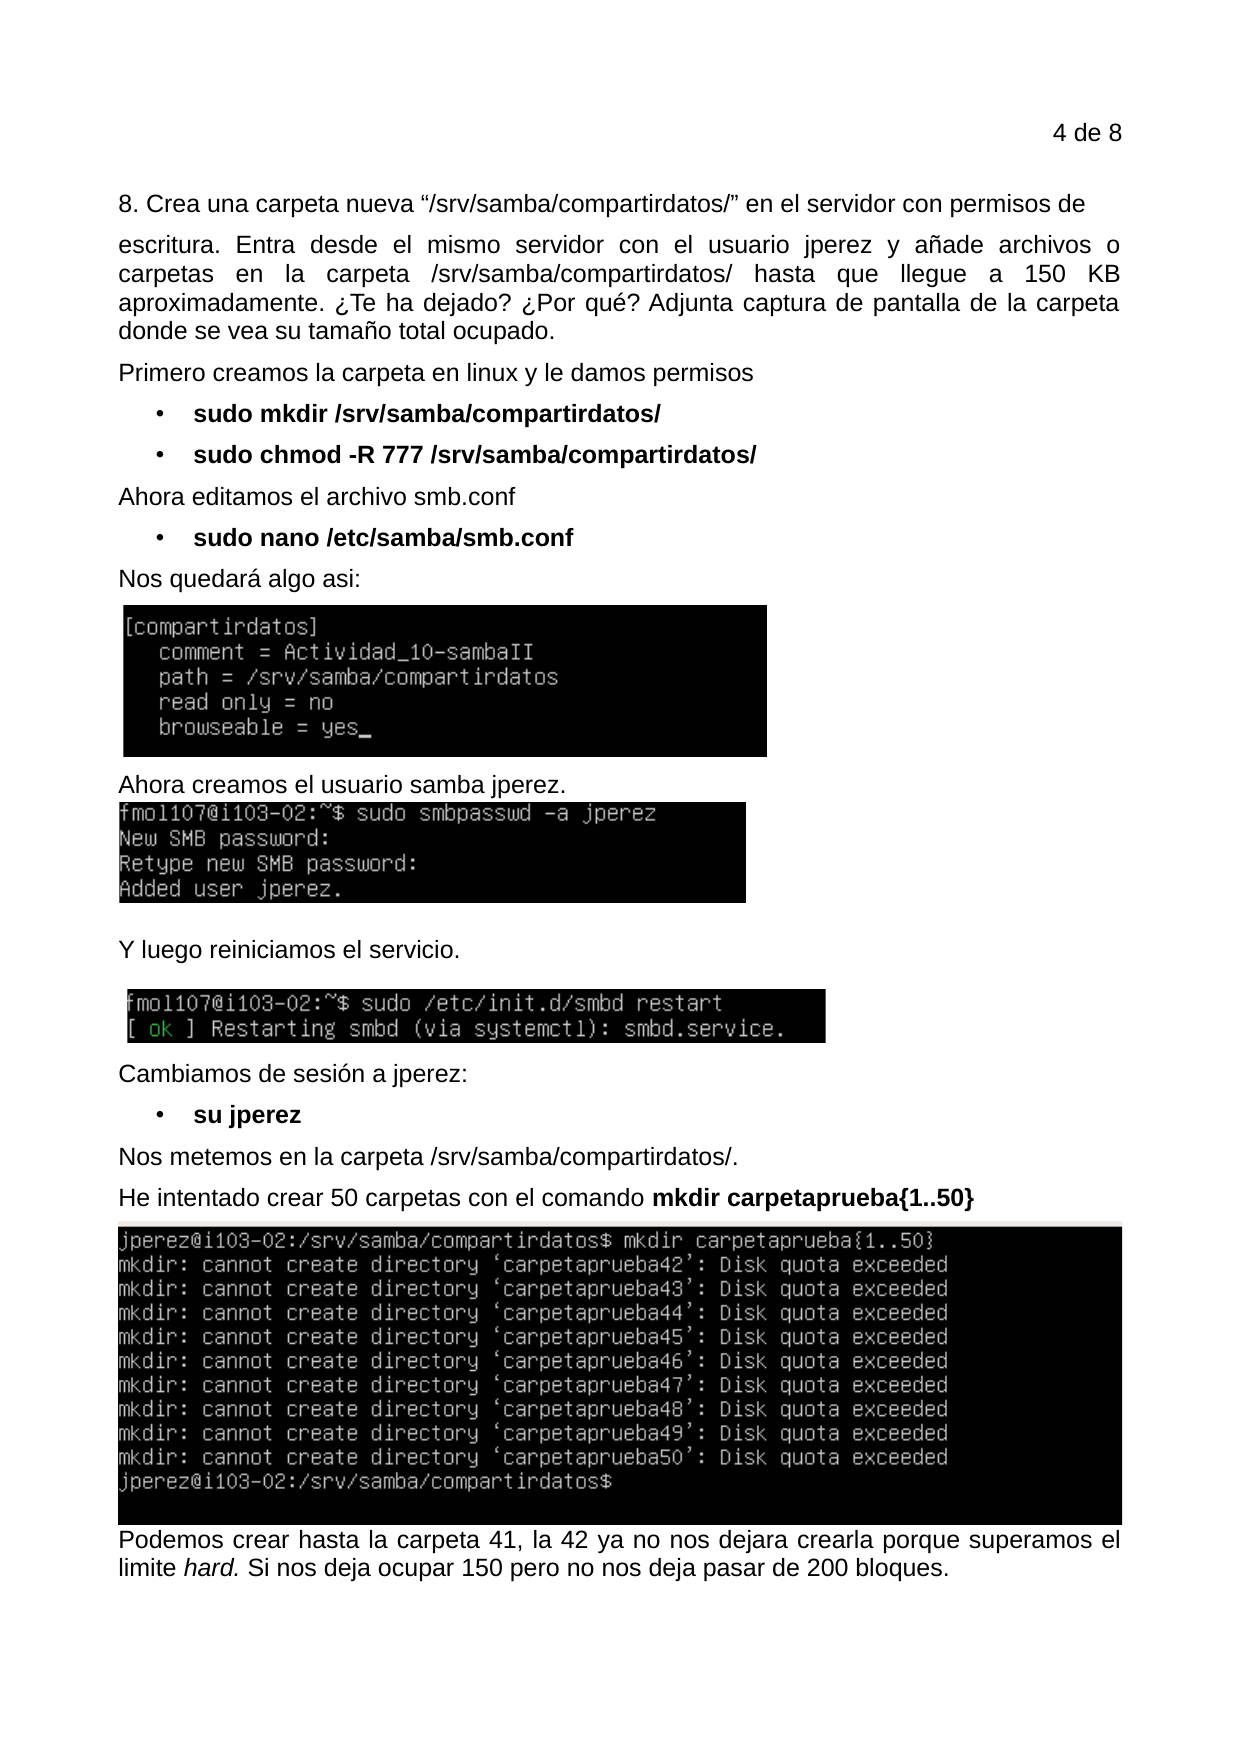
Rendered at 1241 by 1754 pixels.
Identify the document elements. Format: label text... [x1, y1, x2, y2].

picture [123, 605, 767, 757]
text Cambiamos de sesión a jperez: [118, 1059, 1122, 1088]
list sudo chmod -R 777 /srv/samba/compartirdatos/ [156, 440, 1122, 469]
picture [118, 1221, 1123, 1525]
text He intentado crear 50 carpetas con el comando mkdir carpetaprueba{1..50} [118, 1183, 1122, 1212]
text Y luego reiniciamos el servicio. [118, 935, 1122, 964]
text escritura. Entra desde el mismo servidor con el usuario jperez y añade archivos o carpetas en la carpeta /srv/samba/compartirdatos/ hasta que llegue a 150 KB aproximadamente. ¿Te ha dejado? ¿Por qué? Adjunta captura de pantalla de la carpeta donde se vea su tamaño total ocupado. [118, 230, 1122, 345]
list sudo mkdir /srv/samba/compartirdatos/ [156, 399, 1122, 428]
text Ahora creamos el usuario samba jperez. [118, 770, 1122, 799]
text Podemos crear hasta la carpeta 41, la 42 ya no nos dejara crearla porque superamos el limite hard. Si nos deja ocupar 150 pero no nos deja pasar de 200 bloques. [118, 1525, 1122, 1582]
text 8. Crea una carpeta nueva “/srv/samba/compartirdatos/” en el servidor con permisos de [118, 189, 1122, 218]
picture [119, 802, 746, 903]
list sudo nano /etc/samba/smb.conf [156, 523, 1122, 552]
list su jperez [156, 1100, 1122, 1129]
text Ahora editamos el archivo smb.conf [118, 482, 1122, 510]
text Nos metemos en la carpeta /srv/samba/compartirdatos/. [118, 1142, 1122, 1171]
text Nos quedará algo asi: [118, 564, 1122, 593]
picture [127, 989, 826, 1043]
text Primero creamos la carpeta en linux y le damos permisos [118, 358, 1122, 386]
